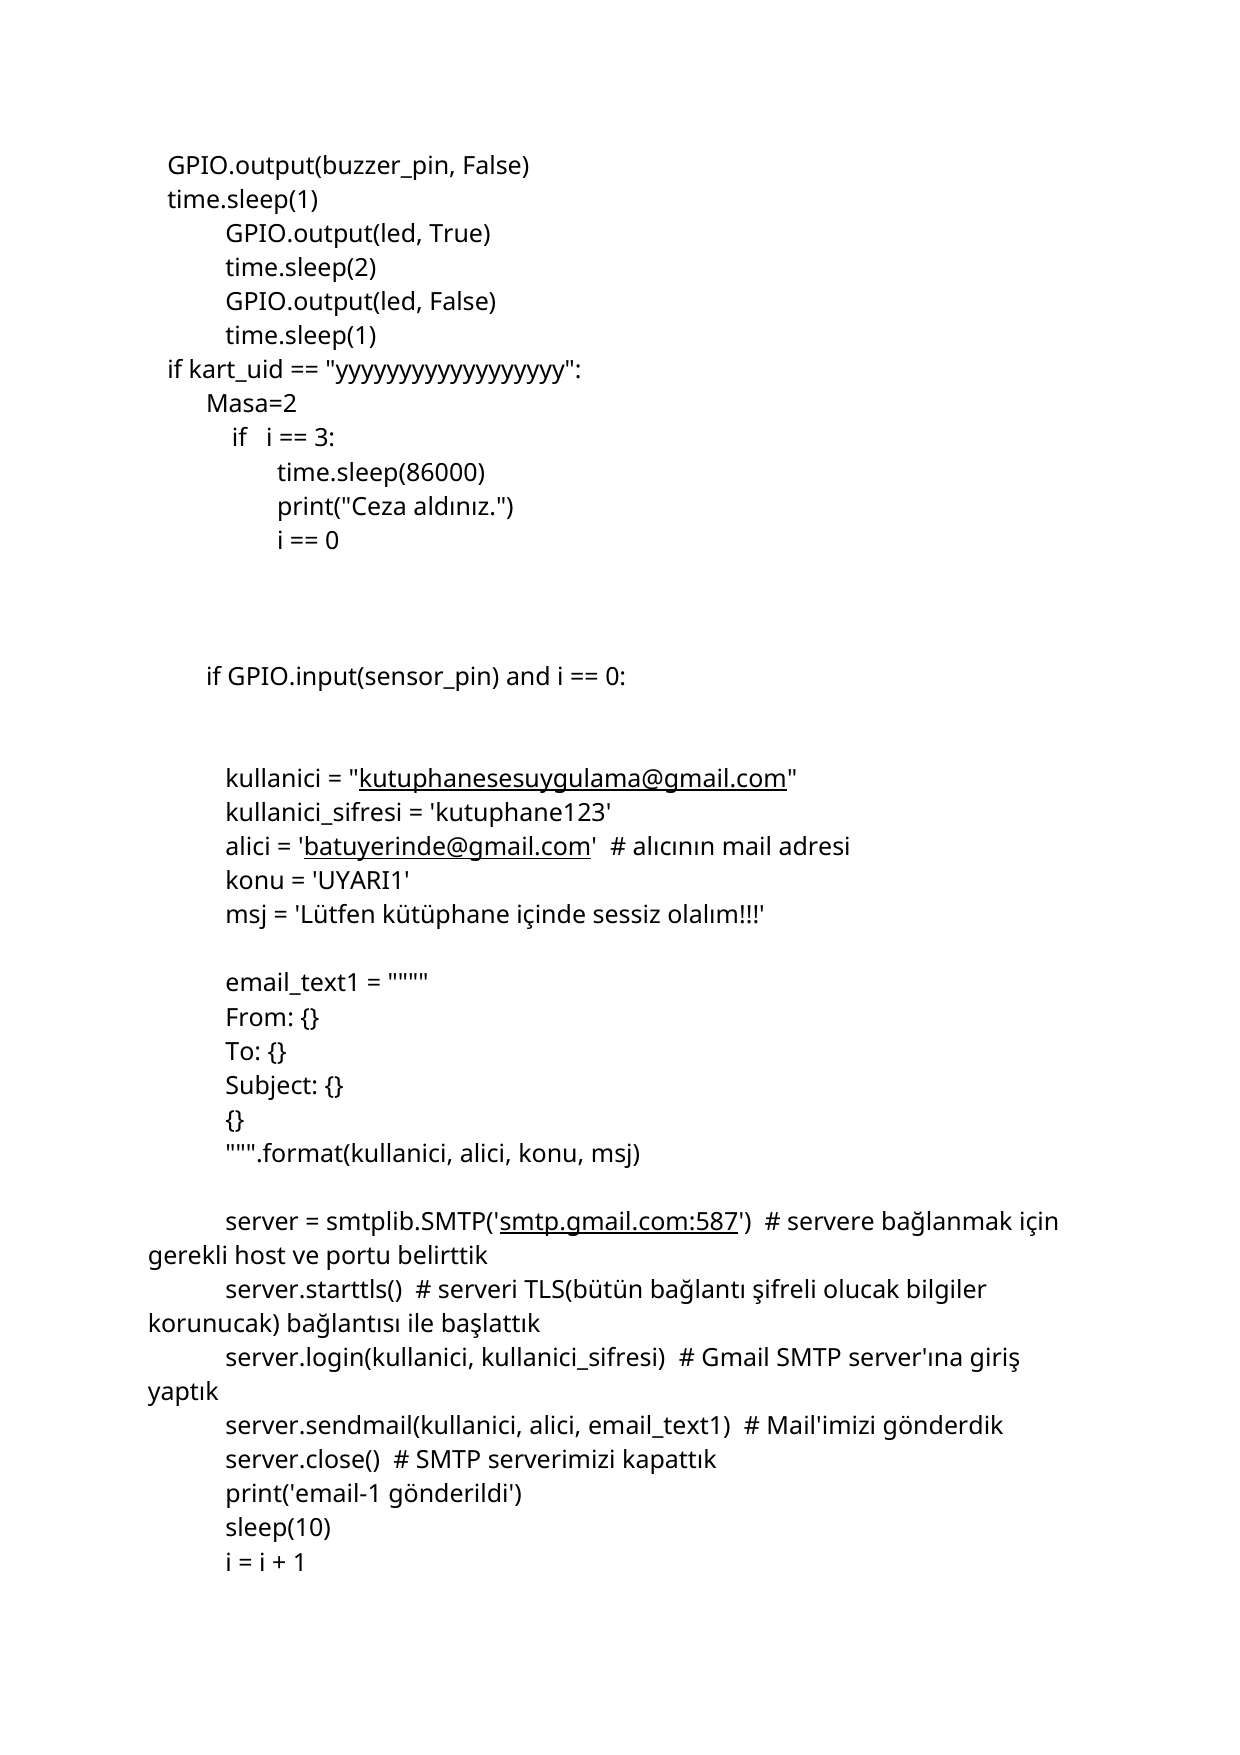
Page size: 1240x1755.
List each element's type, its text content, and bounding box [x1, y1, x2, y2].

text GPIO.output(buzzer_pin, False) time.sleep(1) GPIO.output(led, True) time.sleep(2) GPIO.output(led, False) time.sleep(1) if kart_uid == "yyyyyyyyyyyyyyyyyy": Masa=2 if i == 3: time.sleep(86000) print("Ceza aldınız.") i == 0 if GPIO.input(sensor_pin) and i == 0: kullanici = "kutuphanesesuygulama@gmail.com" kullanici_sifresi = 'kutuphane123' alici = 'batuyerinde@gmail.com' # alıcının mail adresi konu = 'UYARI1' msj = 'Lütfen kütüphane içinde sessiz olalım!!!' email_text1 = """" From: {} To: {} Subject: {} {} """.format(kullanici, alici, konu, msj) server = smtplib.SMTP('smtp.gmail.com:587') # servere bağlanmak için gerekli host ve portu belirttik server.starttls() # serveri TLS(bütün bağlantı şifreli olucak bilgiler korunucak) bağlantısı ile başlattık server.login(kullanici, kullanici_sifresi) # Gmail SMTP server'ına giriş yaptık server.sendmail(kullanici, alici, email_text1) # Mail'imizi gönderdik server.close() # SMTP serverimizi kapattık print('email-1 gönderildi') sleep(10) i = i + 1 [148, 148, 1092, 1578]
